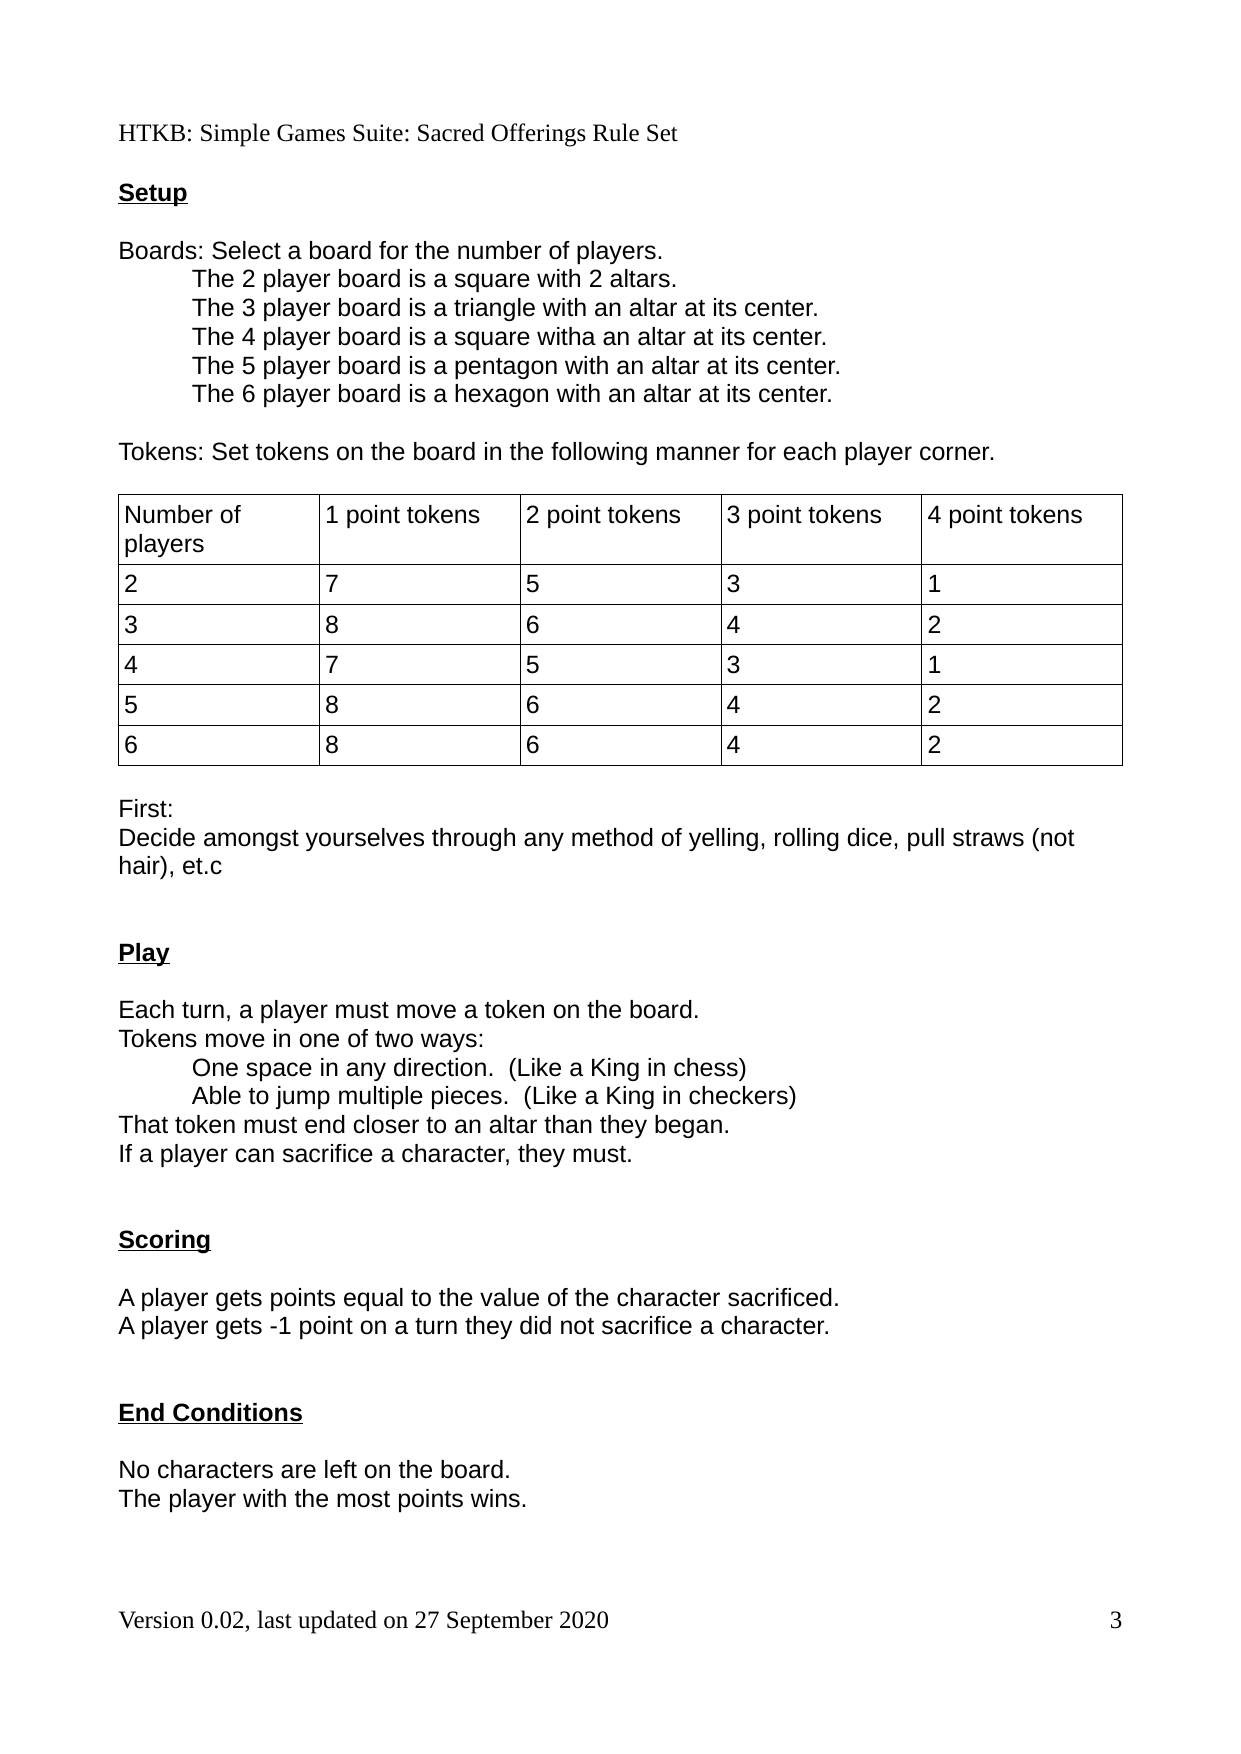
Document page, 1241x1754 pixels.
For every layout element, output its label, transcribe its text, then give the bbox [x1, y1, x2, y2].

table_cell 4 [119, 645, 319, 684]
table_cell 6 [521, 685, 721, 725]
text If a player can sacrifice a character, they must. [118, 1139, 1122, 1168]
table_cell 5 [119, 685, 319, 725]
text Each turn, a player must move a token on the board. [118, 995, 1122, 1024]
table_header 2 point tokens [521, 495, 721, 563]
text Scoring [118, 1225, 1122, 1254]
table_cell 7 [320, 565, 520, 604]
table_cell 3 [119, 605, 319, 644]
text Play [118, 938, 1122, 966]
table_cell 8 [320, 685, 520, 725]
table_header Number of players [119, 495, 319, 563]
text No characters are left on the board. [118, 1455, 1122, 1484]
table_cell 2 [119, 565, 319, 604]
text The player with the most points wins. [118, 1484, 1122, 1513]
text The 4 player board is a square witha an altar at its center. [118, 322, 1122, 351]
text One space in any direction. (Like a King in chess) [118, 1053, 1122, 1081]
text Tokens: Set tokens on the board in the following manner for each player corner. [118, 437, 1122, 466]
table_cell 7 [320, 645, 520, 684]
table_cell 6 [521, 726, 721, 765]
table_cell 4 [722, 726, 921, 765]
table_cell 2 [922, 685, 1122, 725]
table_cell 3 [722, 645, 921, 684]
table_header 3 point tokens [722, 495, 921, 563]
table_header 1 point tokens [320, 495, 520, 563]
table_cell 6 [119, 726, 319, 765]
table_cell 5 [521, 645, 721, 684]
text A player gets -1 point on a turn they did not sacrifice a character. [118, 1311, 1122, 1340]
text The 6 player board is a hexagon with an altar at its center. [118, 379, 1122, 408]
table_cell 2 [922, 726, 1122, 765]
table_cell 4 [722, 605, 921, 644]
table_header 4 point tokens [922, 495, 1122, 563]
text Tokens move in one of two ways: [118, 1024, 1122, 1053]
table_cell 3 [722, 565, 921, 604]
text The 2 player board is a square with 2 altars. [118, 264, 1122, 293]
text Decide amongst yourselves through any method of yelling, rolling dice, pull straws (not hair), et.c [118, 823, 1122, 880]
table_cell 8 [320, 726, 520, 765]
text Able to jump multiple pieces. (Like a King in checkers) [118, 1081, 1122, 1110]
table_cell 2 [922, 605, 1122, 644]
text A player gets points equal to the value of the character sacrificed. [118, 1283, 1122, 1311]
table_cell 1 [922, 565, 1122, 604]
text That token must end closer to an altar than they began. [118, 1110, 1122, 1139]
text The 3 player board is a triangle with an altar at its center. [118, 293, 1122, 322]
text The 5 player board is a pentagon with an altar at its center. [118, 351, 1122, 379]
table_cell 5 [521, 565, 721, 604]
text End Conditions [118, 1369, 1122, 1426]
text First: [118, 794, 1122, 823]
table_cell 4 [722, 685, 921, 725]
table_cell 1 [922, 645, 1122, 684]
table_cell 8 [320, 605, 520, 644]
text Boards: Select a board for the number of players. [118, 236, 1122, 264]
text Setup [118, 178, 1122, 207]
table_cell 6 [521, 605, 721, 644]
